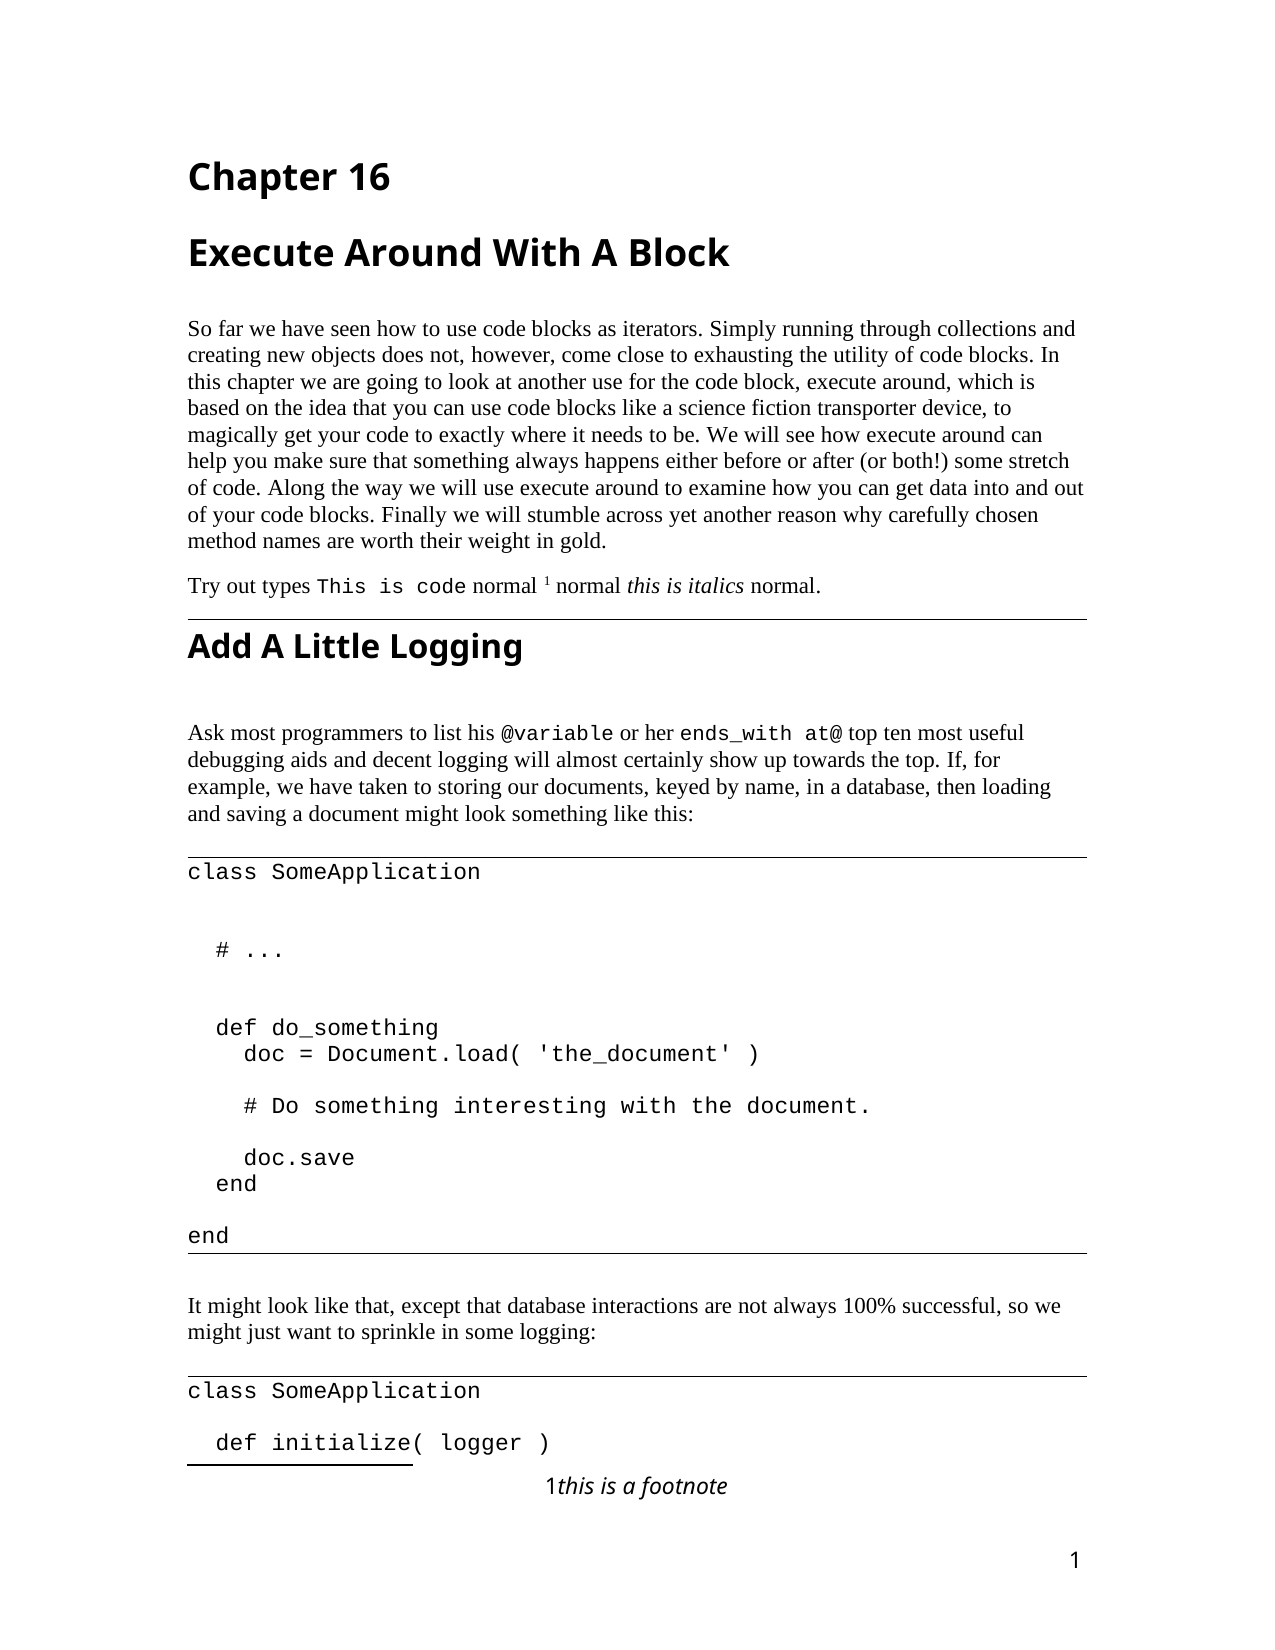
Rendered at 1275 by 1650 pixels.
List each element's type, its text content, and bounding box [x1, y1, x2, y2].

text It might look like that, except that database interactions are not always 100% successful, so we might just want to sprinkle in some logging: [187, 1292, 1087, 1345]
text # Do something interesting with the document. [187, 1095, 1087, 1121]
text def initialize( logger ) [187, 1431, 1087, 1457]
text class SomeApplication [187, 1377, 1087, 1405]
text this is a footnote [187, 1471, 1087, 1500]
text Execute Around With A Block [187, 226, 1087, 277]
text So far we have seen how to use code blocks as iterators. Simply running through collections and creating new objects does not, however, come close to exhausting the utility of code blocks. In this chapter we are going to look at another use for the code block, execute around, which is based on the idea that you can use code blocks like a science fiction transporter device, to magically get your code to exactly where it needs to be. We will see how execute around can help you make sure that something always happens either before or after (or both!) some stretch of code. Along the way we will use execute around to examine how you can get data into and out of your code blocks. Finally we will stumble across yet another reason why carefully chosen method names are worth their weight in gold. [187, 314, 1087, 554]
text doc.save [187, 1147, 1087, 1173]
text Try out types This is code normal normal this is italics normal. [187, 572, 1087, 600]
text Ask most programmers to list his @variable or her ends_with at@ top ten most useful debugging aids and decent logging will almost certainly show up towards the top. If, for example, we have taken to storing our documents, keyed by name, in a database, then loading and saving a document might look something like this: [187, 718, 1087, 826]
text def do_something [187, 1017, 1087, 1043]
text class SomeApplication [187, 858, 1087, 886]
text Add A Little Logging [187, 620, 1087, 668]
text Chapter 16 [187, 150, 1087, 201]
text doc = Document.load( 'the_document' ) [187, 1043, 1087, 1069]
text end [187, 1225, 1087, 1254]
text end [187, 1173, 1087, 1199]
text # ... [187, 938, 1087, 964]
